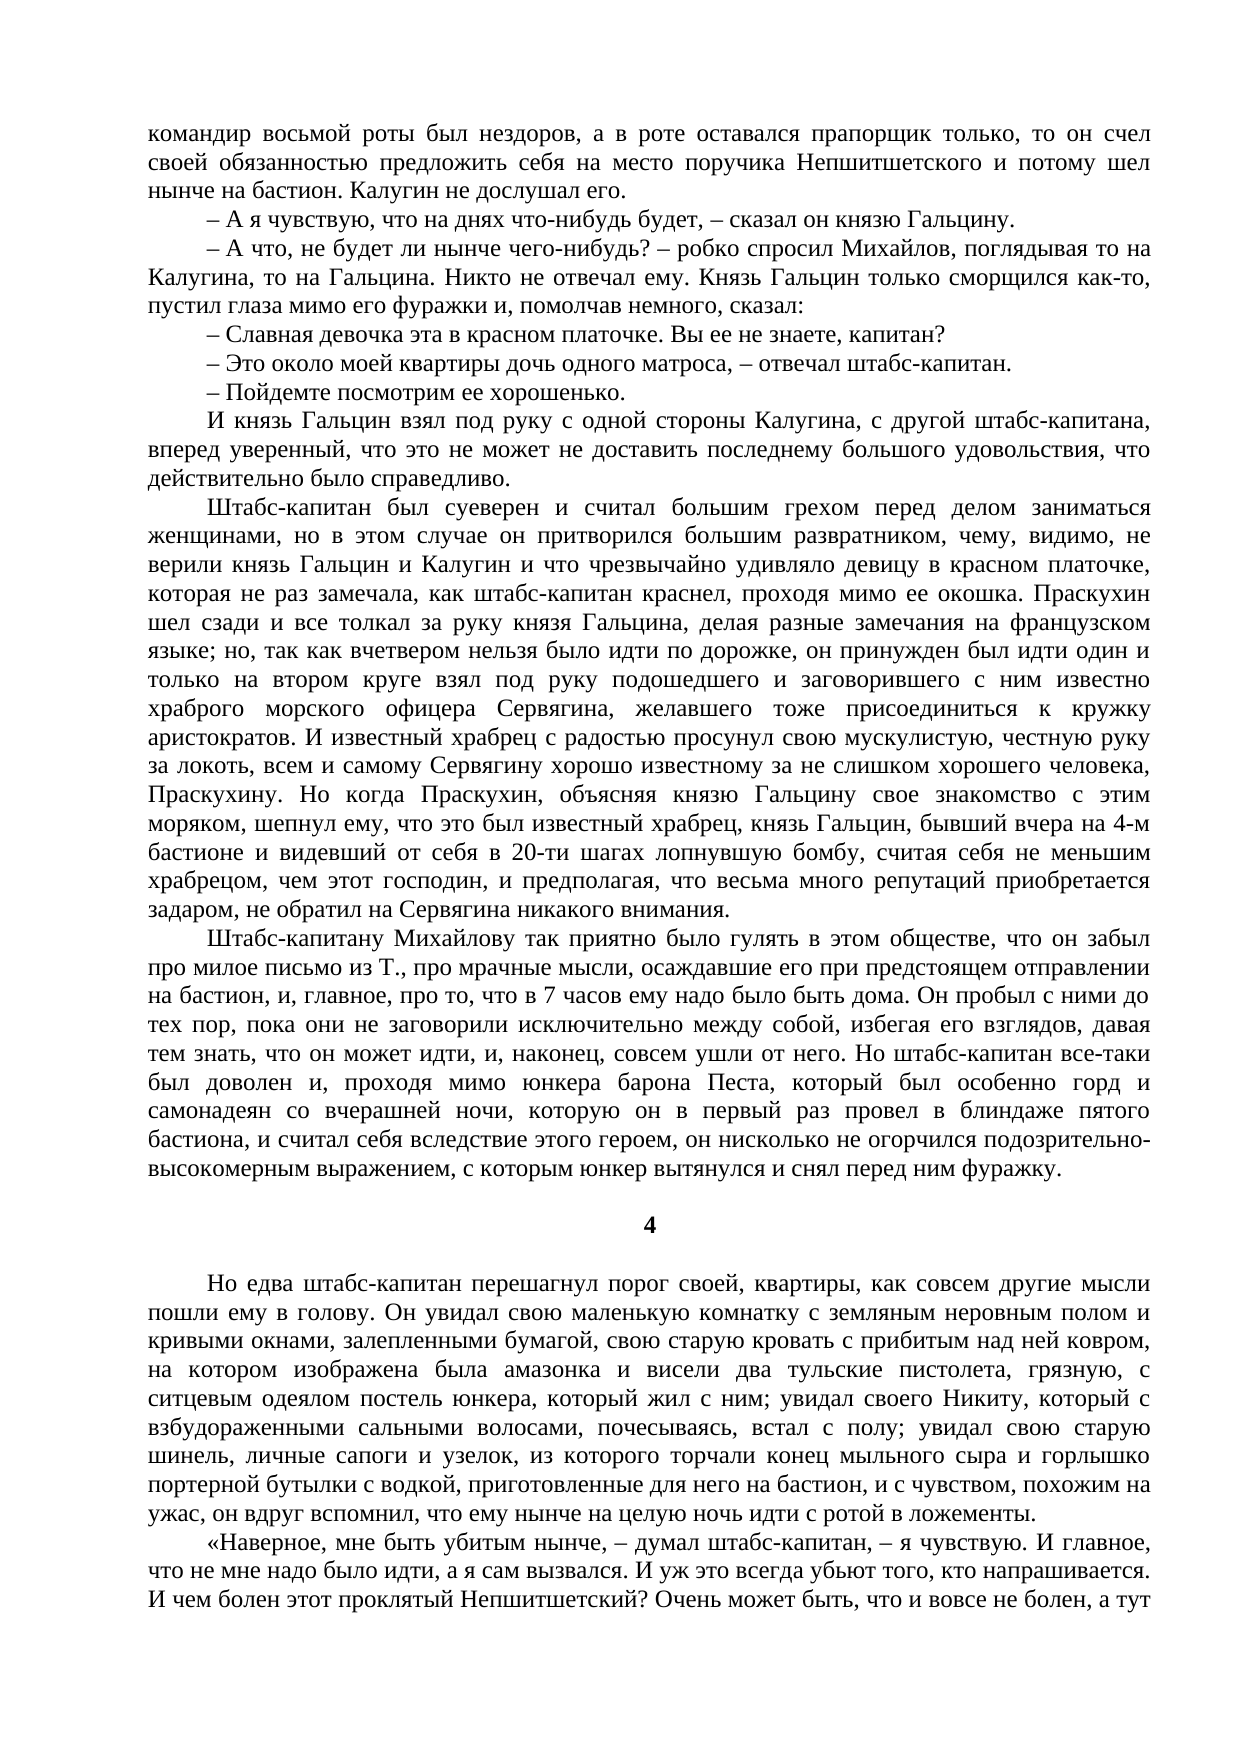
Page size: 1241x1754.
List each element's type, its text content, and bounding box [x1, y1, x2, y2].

text Штабс-капитану Михайлову так приятно было гулять в этом обществе, что он забыл про милое письмо из Т., про мрачные мысли, осаждавшие его при предстоящем отправлении на бастион, и, главное, про то, что в 7 часов ему надо было быть дома. Он пробыл с ними до тех пор, пока они не заговорили исключительно между собой, избегая его взглядов, давая тем знать, что он может идти, и, наконец, совсем ушли от него. Но штабс-капитан все-таки был доволен и, проходя мимо юнкера барона Песта, который был особенно горд и самонадеян со вчерашней ночи, которую он в первый раз провел в блиндаже пятого бастиона, и считал себя вследствие этого героем, он нисколько не огорчился подозрительно-высокомерным выражением, с которым юнкер вытянулся и снял перед ним фуражку. [148, 923, 1152, 1182]
text Но едва штабс-капитан перешагнул порог своей, квартиры, как совсем другие мысли пошли ему в голову. Он увидал свою маленькую комнатку с земляным неровным полом и кривыми окнами, залепленными бумагой, свою старую кровать с прибитым над ней ковром, на котором изображена была амазонка и висели два тульские пистолета, грязную, с ситцевым одеялом постель юнкера, который жил с ним; увидал своего Никиту, который с взбудораженными сальными волосами, почесываясь, встал с полу; увидал свою старую шинель, личные сапоги и узелок, из которого торчали конец мыльного сыра и горлышко портерной бутылки с водкой, приготовленные для него на бастион, и с чувством, похожим на ужас, он вдруг вспомнил, что ему нынче на целую ночь идти с ротой в ложементы. [148, 1268, 1152, 1527]
text – Пойдемте посмотрим ее хорошенько. [148, 377, 1152, 406]
text – А что, не будет ли нынче чего-нибудь? – робко спросил Михайлов, поглядывая то на Калугина, то на Гальцина. Никто не отвечал ему. Князь Гальцин только сморщился как-то, пустил глаза мимо его фуражки и, помолчав немного, сказал: [148, 233, 1152, 319]
text Штабс-капитан был суеверен и считал большим грехом перед делом заниматься женщинами, но в этом случае он притворился большим развратником, чему, видимо, не верили князь Гальцин и Калугин и что чрезвычайно удивляло девицу в красном платочке, которая не раз замечала, как штабс-капитан краснел, проходя мимо ее окошка. Праскухин шел сзади и все толкал за руку князя Гальцина, делая разные замечания на французском языке; но, так как вчетвером нельзя было идти по дорожке, он принужден был идти один и только на втором круге взял под руку подошедшего и заговорившего с ним известно храброго морского офицера Сервягина, желавшего тоже присоединиться к кружку аристократов. И известный храбрец с радостью просунул свою мускулистую, честную руку за локоть, всем и самому Сервягину хорошо известному за не слишком хорошего человека, Праскухину. Но когда Праскухин, объясняя князю Гальцину свое знакомство с этим моряком, шепнул ему, что это был известный храбрец, князь Гальцин, бывший вчера на 4-м бастионе и видевший от себя в 20-ти шагах лопнувшую бомбу, считая себя не меньшим храбрецом, чем этот господин, и предполагая, что весьма много репутаций приобретается задаром, не обратил на Сервягина никакого внимания. [148, 492, 1152, 923]
text – Это около моей квартиры дочь одного матроса, – отвечал штабс-капитан. [148, 348, 1152, 377]
text командир восьмой роты был нездоров, а в роте оставался прапорщик только, то он счел своей обязанностью предложить себя на место поручика Непшитшетского и потому шел нынче на бастион. Калугин не дослушал его. [148, 118, 1152, 204]
text «Наверное, мне быть убитым нынче, – думал штабс-капитан, – я чувствую. И главное, что не мне надо было идти, а я сам вызвался. И уж это всегда убьют того, кто напрашивается. И чем болен этот проклятый Непшитшетский? Очень может быть, что и вовсе не болен, а тут [148, 1527, 1152, 1613]
text – Славная девочка эта в красном платочке. Вы ее не знаете, капитан? [148, 319, 1152, 348]
text – А я чувствую, что на днях что-нибудь будет, – сказал он князю Гальцину. [148, 204, 1152, 233]
subtitle 4 [148, 1211, 1152, 1239]
text И князь Гальцин взял под руку с одной стороны Калугина, с другой штабс-капитана, вперед уверенный, что это не может не доставить последнему большого удовольствия, что действительно было справедливо. [148, 406, 1152, 492]
